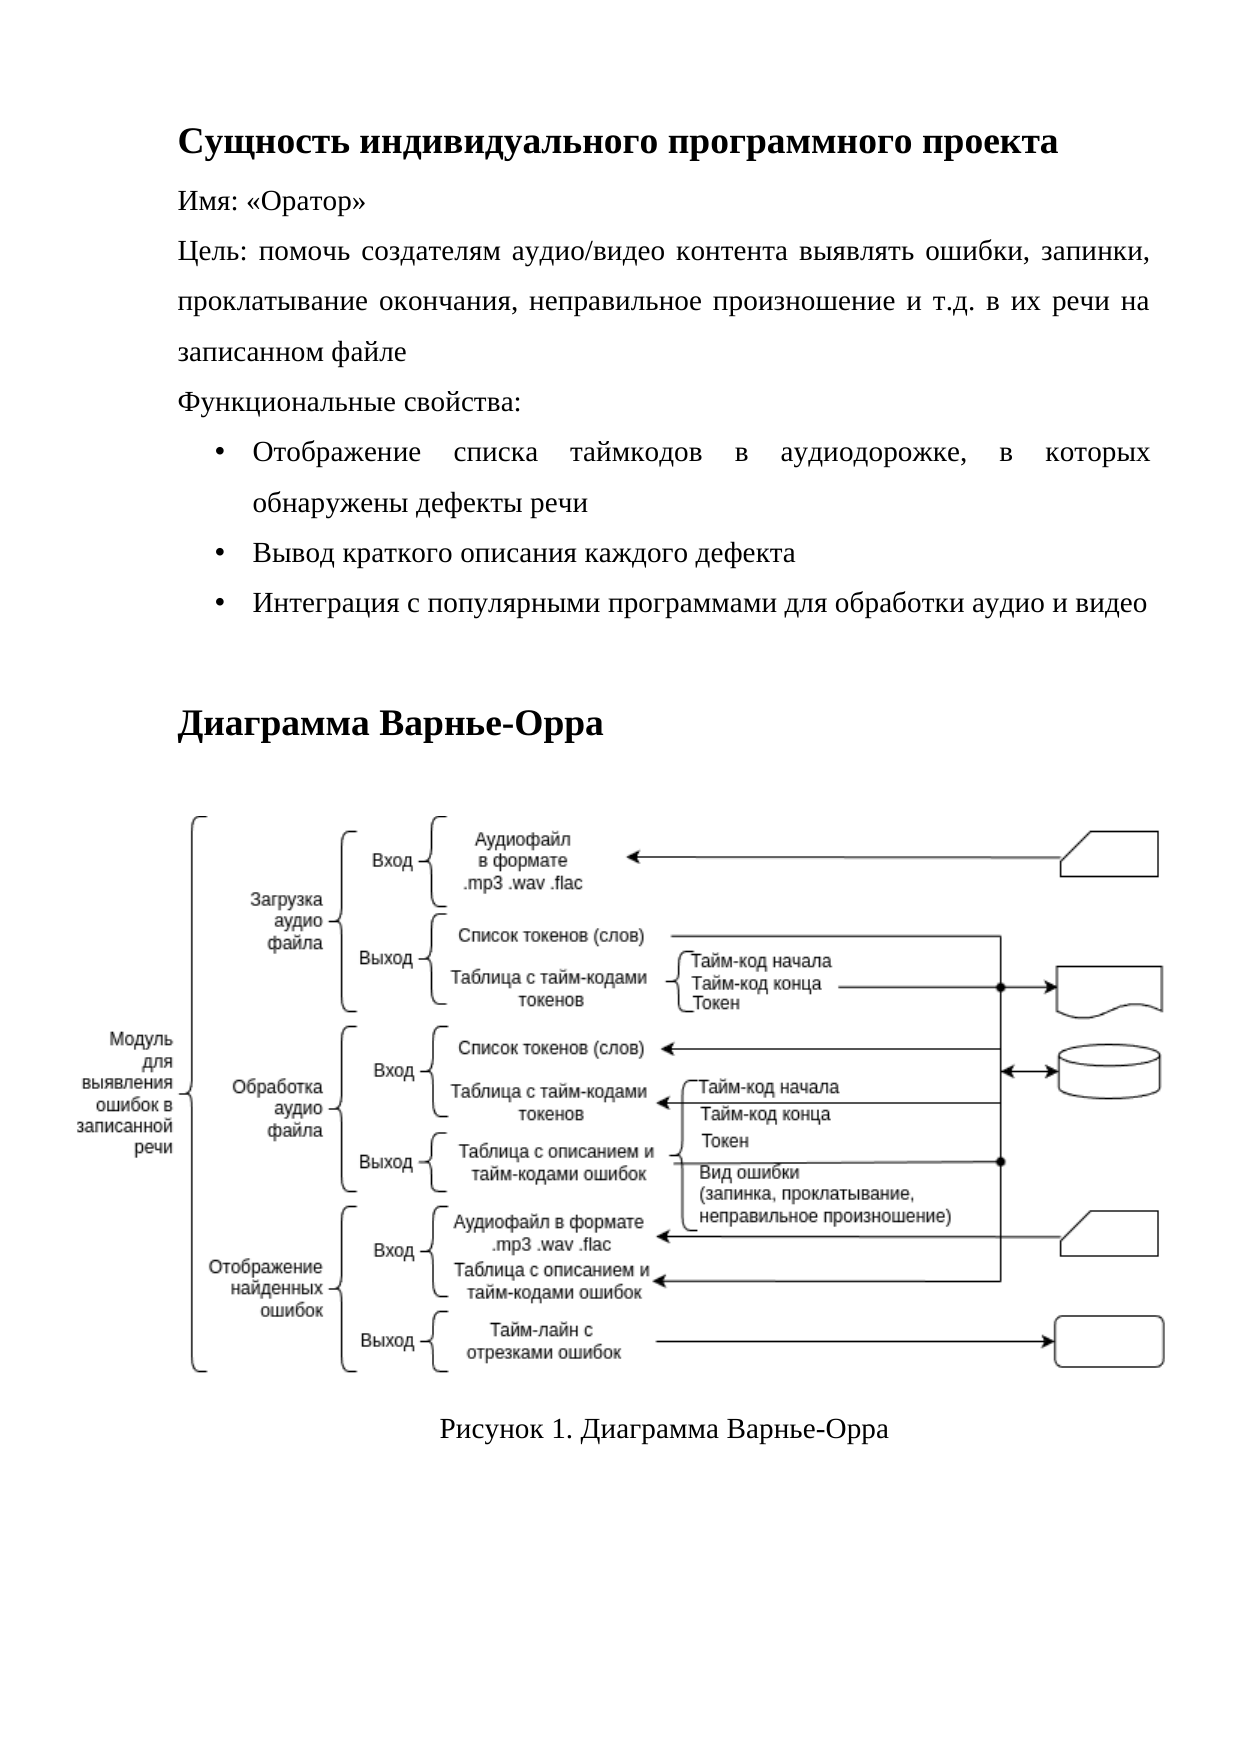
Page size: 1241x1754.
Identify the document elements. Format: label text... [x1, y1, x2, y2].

list Вывод краткого описания каждого дефекта [215, 535, 1152, 569]
text Диаграмма Варнье-Орра [177, 701, 1152, 744]
text Рисунок 1. Диаграмма Варнье-Орра [177, 1374, 1152, 1445]
text Cущность индивидуального программного проекта [177, 118, 1152, 161]
list Цель: помочь создателям аудио/видео контента выявлять ошибки, запинки, проклатывание окончания, неправильное произношение и т.д. в их речи на записанном файле [158, 233, 1152, 367]
list Функциональные свойства: [158, 384, 1152, 418]
list Имя: «Оратор» [158, 183, 1152, 216]
list Интеграция с популярными программами для обработки аудио и видео [215, 586, 1152, 619]
list Отображение списка таймкодов в аудиодорожке, в которых обнаружены дефекты речи [215, 434, 1152, 518]
picture [76, 816, 1165, 1374]
